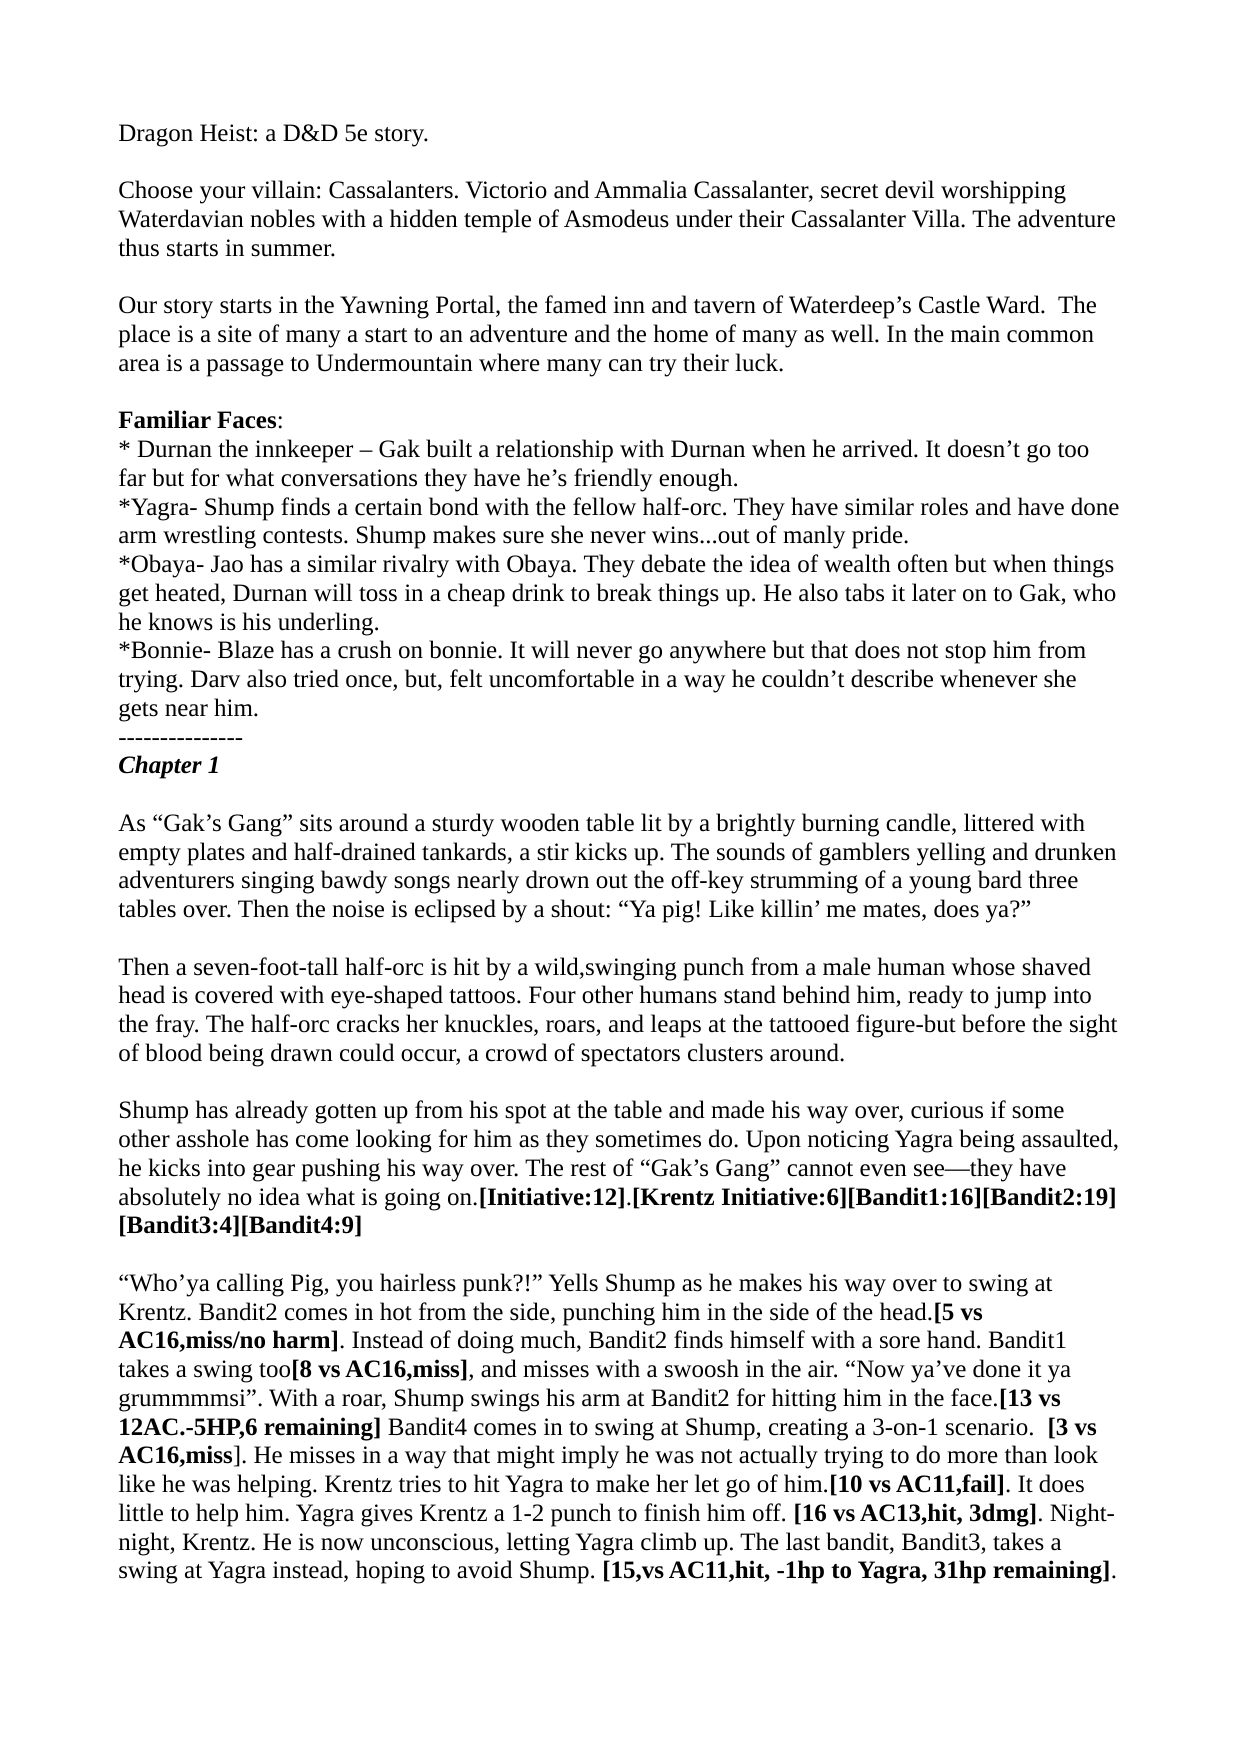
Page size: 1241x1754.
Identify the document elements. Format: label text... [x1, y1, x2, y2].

text As “Gak’s Gang” sits around a sturdy wooden table lit by a brightly burning candle, littered with empty plates and half-drained tankards, a stir kicks up. The sounds of gamblers yelling and drunken adventurers singing bawdy songs nearly drown out the off-key strumming of a young bard three tables over. Then the noise is eclipsed by a shout: “Ya pig! Like killin’ me mates, does ya?” [118, 808, 1122, 923]
text Chapter 1 [118, 751, 1122, 779]
text Shump has already gotten up from his spot at the table and made his way over, curious if some other asshole has come looking for him as they sometimes do. Upon noticing Yagra being assaulted, he kicks into gear pushing his way over. The rest of “Gak’s Gang” cannot even see—they have absolutely no idea what is going on.[Initiative:12].[Krentz Initiative:6][Bandit1:16][Bandit2:19][Bandit3:4][Bandit4:9] [118, 1096, 1122, 1239]
text Choose your villain: Cassalanters. Victorio and Ammalia Cassalanter, secret devil worshipping Waterdavian nobles with a hidden temple of Asmodeus under their Cassalanter Villa. The adventure thus starts in summer. [118, 176, 1122, 262]
text Familiar Faces: [118, 406, 1122, 434]
text “Who’ya calling Pig, you hairless punk?!” Yells Shump as he makes his way over to swing at Krentz. Bandit2 comes in hot from the side, punching him in the side of the head.[5 vs AC16,miss/no harm]. Instead of doing much, Bandit2 finds himself with a sore hand. Bandit1 takes a swing too[8 vs AC16,miss], and misses with a swoosh in the air. “Now ya’ve done it ya grummmmsi”. With a roar, Shump swings his arm at Bandit2 for hitting him in the face.[13 vs 12AC.-5HP,6 remaining] Bandit4 comes in to swing at Shump, creating a 3-on-1 scenario. [3 vs AC16,miss]. He misses in a way that might imply he was not actually trying to do more than look like he was helping. Krentz tries to hit Yagra to make her let go of him.[10 vs AC11,fail]. It does little to help him. Yagra gives Krentz a 1-2 punch to finish him off. [16 vs AC13,hit, 3dmg]. Night-night, Krentz. He is now unconscious, letting Yagra climb up. The last bandit, Bandit3, takes a swing at Yagra instead, hoping to avoid Shump. [15,vs AC11,hit, -1hp to Yagra, 31hp remaining]. [118, 1268, 1122, 1584]
text * Durnan the innkeeper – Gak built a relationship with Durnan when he arrived. It doesn’t go too far but for what conversations they have he’s friendly enough. [118, 434, 1122, 492]
text *Yagra- Shump finds a certain bond with the fellow half-orc. They have similar roles and have done arm wrestling contests. Shump makes sure she never wins...out of manly pride. [118, 492, 1122, 549]
text *Obaya- Jao has a similar rivalry with Obaya. They debate the idea of wealth often but when things get heated, Durnan will toss in a cheap drink to break things up. He also tabs it later on to Gak, who he knows is his underling. [118, 549, 1122, 636]
text Then a seven-foot-tall half-orc is hit by a wild,swinging punch from a male human whose shaved head is covered with eye-shaped tattoos. Four other humans stand behind him, ready to jump into the fray. The half-orc cracks her knuckles, roars, and leaps at the tattooed figure-but before the sight of blood being drawn could occur, a crowd of spectators clusters around. [118, 952, 1122, 1067]
text Dragon Heist: a D&D 5e story. [118, 118, 1122, 147]
text Our story starts in the Yawning Portal, the famed inn and tavern of Waterdeep’s Castle Ward. The place is a site of many a start to an adventure and the home of many as well. In the main common area is a passage to Undermountain where many can try their luck. [118, 291, 1122, 377]
text *Bonnie- Blaze has a crush on bonnie. It will never go anywhere but that does not stop him from trying. Darv also tried once, but, felt uncomfortable in a way he couldn’t describe whenever she gets near him. [118, 636, 1122, 722]
text --------------- [118, 722, 1122, 751]
